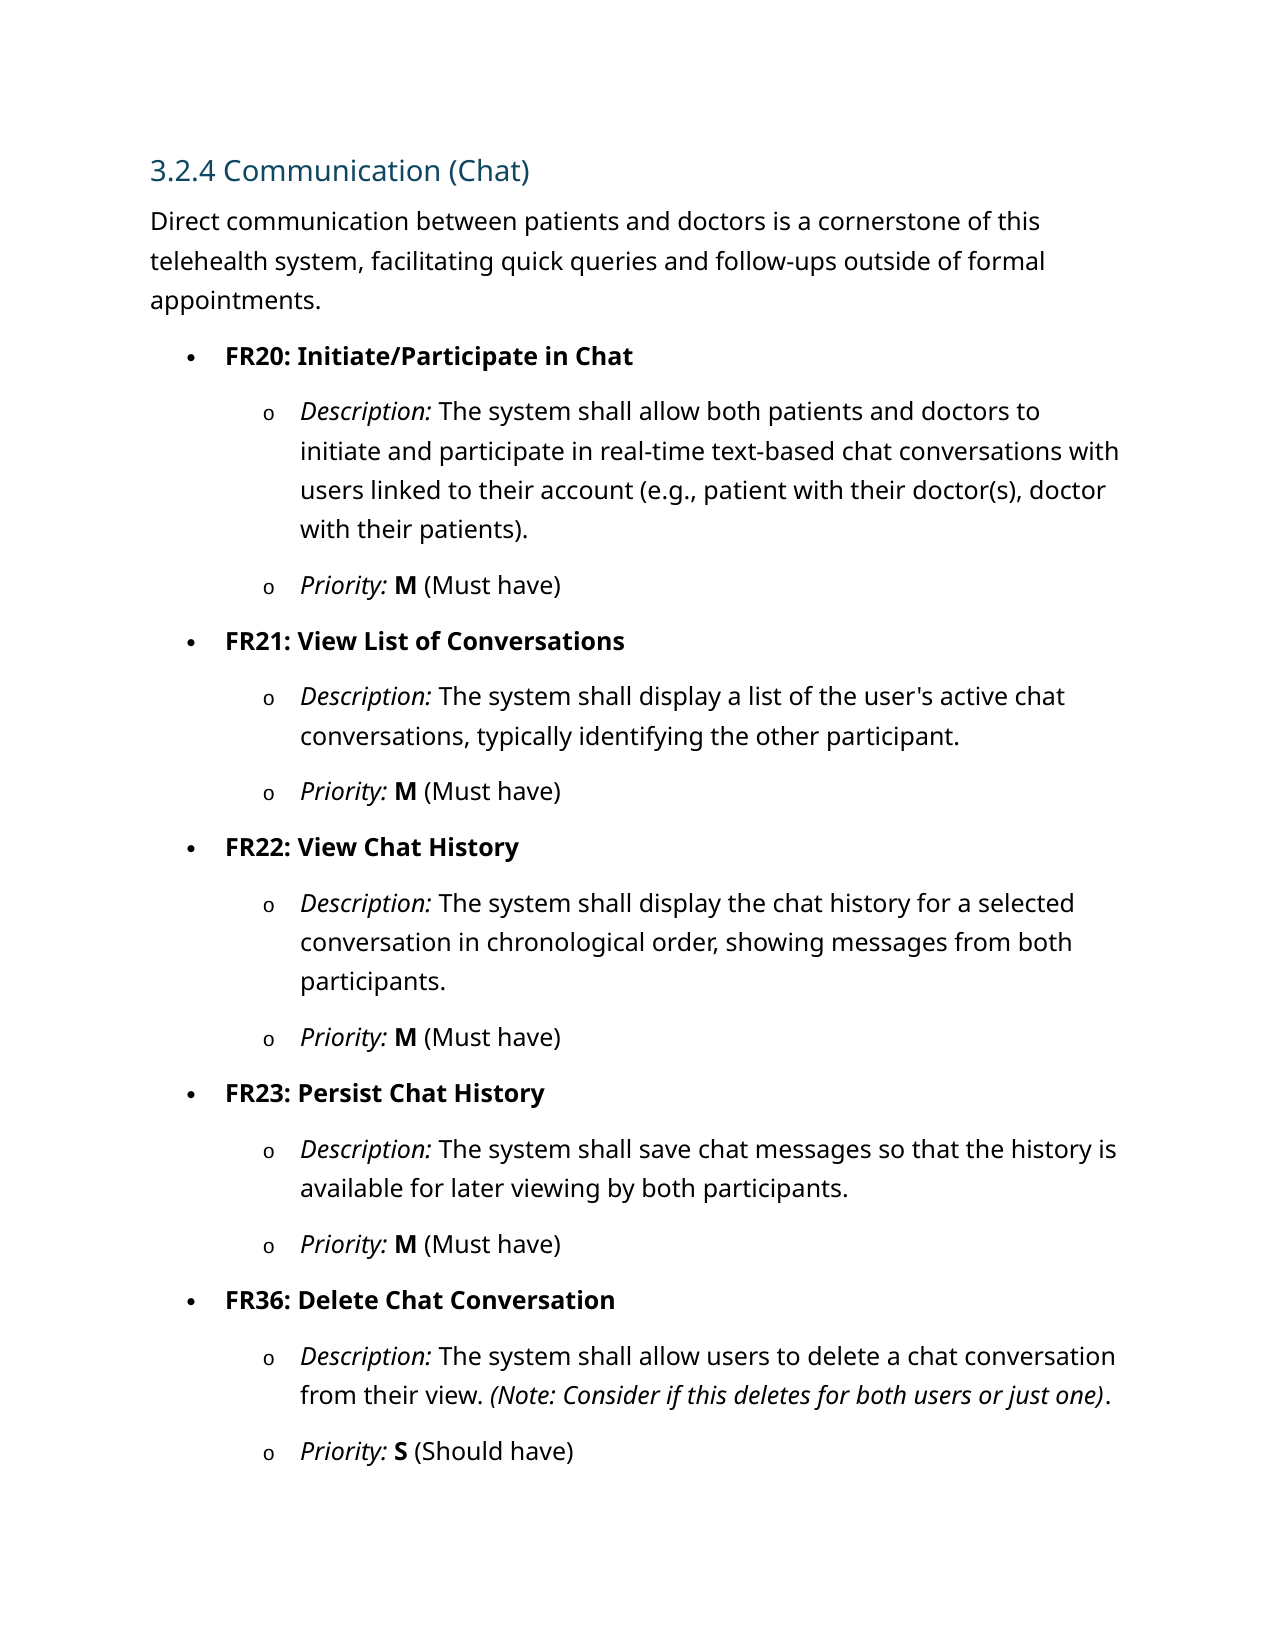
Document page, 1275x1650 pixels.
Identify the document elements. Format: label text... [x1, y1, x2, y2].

list Priority: M (Must have) [262, 1020, 1125, 1054]
list FR23: Persist Chat History [187, 1076, 1125, 1110]
list Priority: S (Should have) [262, 1433, 1125, 1467]
list FR36: Delete Chat Conversation [187, 1282, 1125, 1316]
list FR22: View Chat History [187, 830, 1125, 864]
list Priority: M (Must have) [262, 774, 1125, 808]
list Priority: M (Must have) [262, 1226, 1125, 1261]
subtitle 3.2.4 Communication (Chat) [150, 150, 1125, 190]
list Priority: M (Must have) [262, 567, 1125, 601]
list FR21: View List of Conversations [187, 623, 1125, 657]
list Description: The system shall save chat messages so that the history is available for later viewing by both participants. [262, 1131, 1125, 1205]
list FR20: Initiate/Participate in Chat [187, 338, 1125, 372]
list Description: The system shall display the chat history for a selected conversation in chronological order, showing messages from both participants. [262, 886, 1125, 998]
list Description: The system shall allow users to delete a chat conversation from their view. (Note: Consider if this deletes for both users or just one). [262, 1338, 1125, 1411]
list Description: The system shall allow both patients and doctors to initiate and participate in real-time text-based chat conversations with users linked to their account (e.g., patient with their doctor(s), doctor with their patients). [262, 394, 1125, 546]
text Direct communication between patients and doctors is a cornerstone of this telehealth system, facilitating quick queries and follow-ups outside of formal appointments. [150, 204, 1125, 316]
list Description: The system shall display a list of the user's active chat conversations, typically identifying the other participant. [262, 679, 1125, 752]
